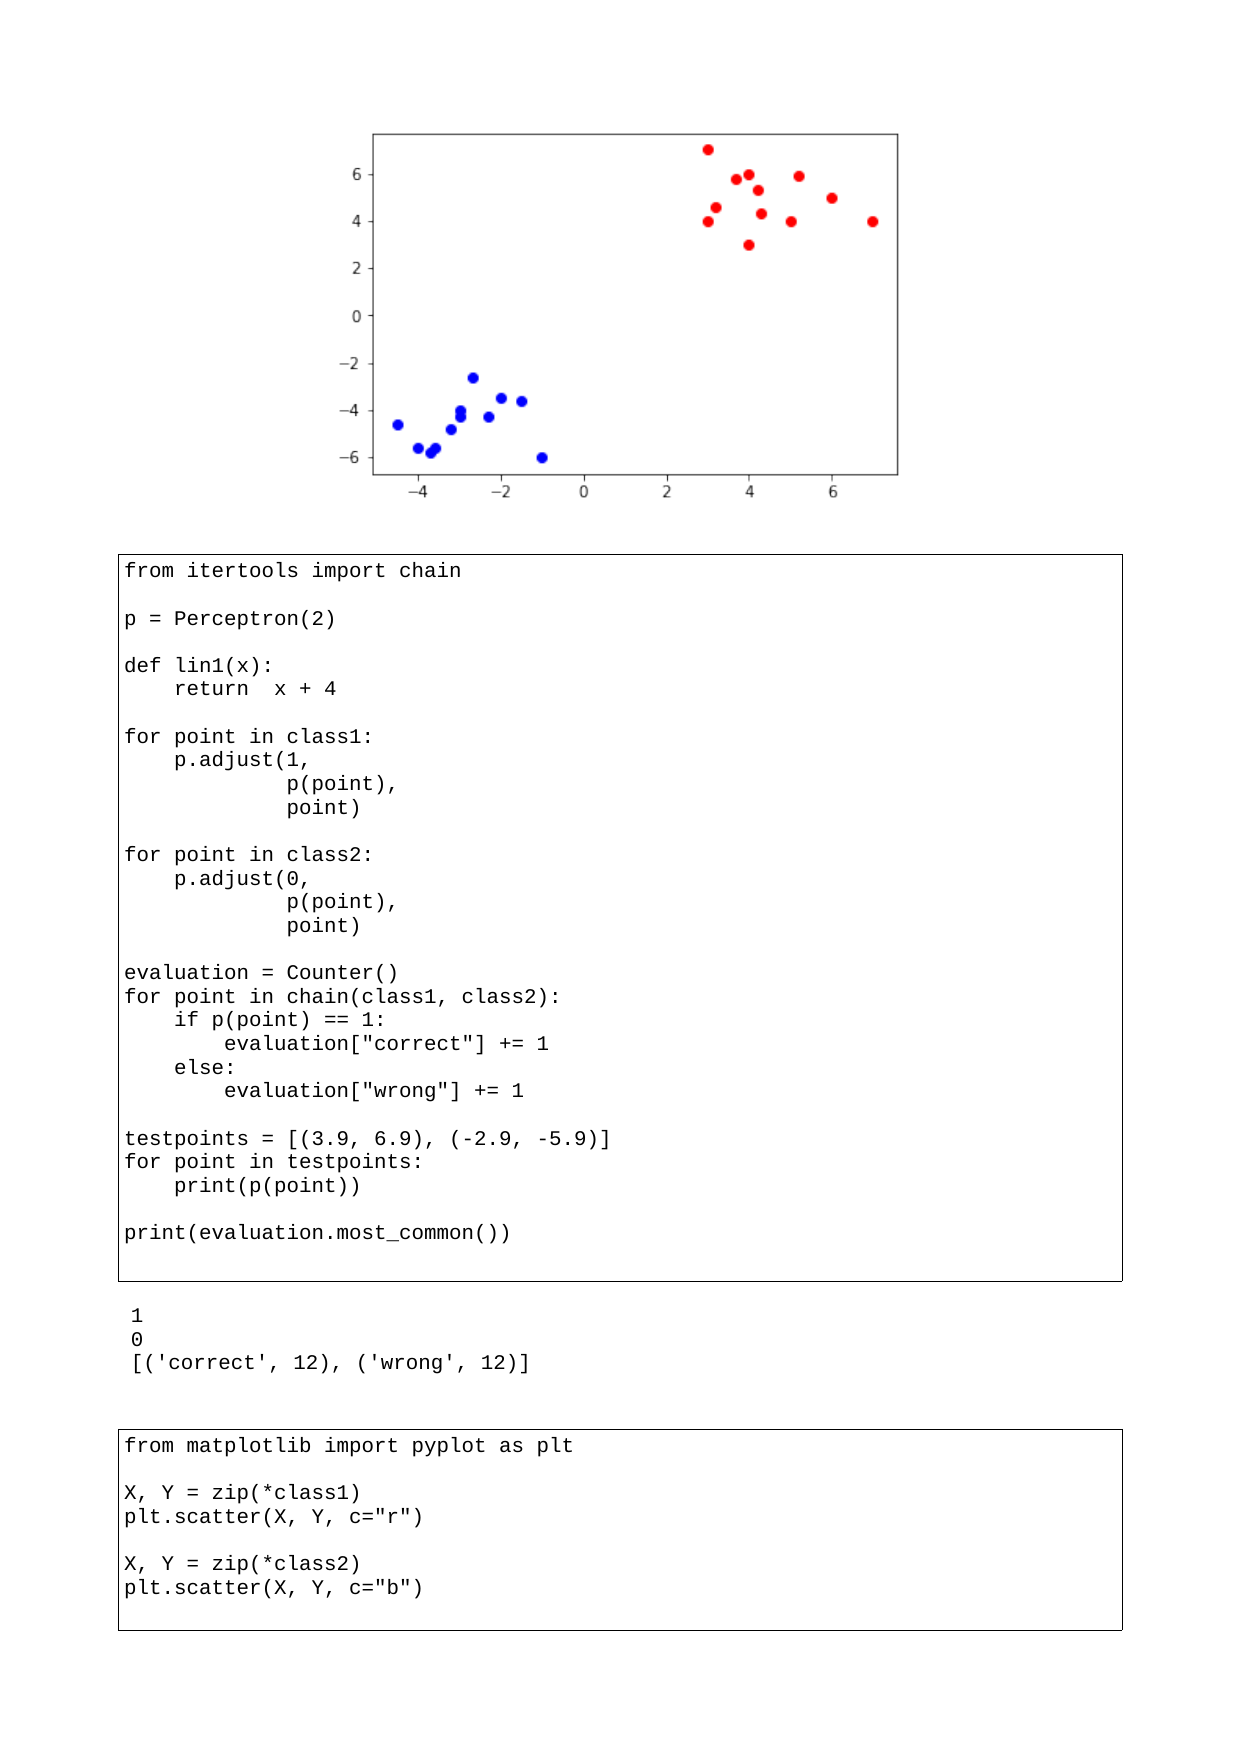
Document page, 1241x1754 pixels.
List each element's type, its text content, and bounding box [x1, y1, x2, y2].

picture [327, 118, 913, 512]
table_header from itertools import chain p = Perceptron(2) def lin1(x): return x + 4 for point in class1: p.adjust(1, p(point), point) for point in class2: p.adjust(0, p(point), point) evaluation = Counter() for point in chain(class1, class2): if p(point) == 1: evaluation["correct"] += 1 else: evaluation["wrong"] += 1 testpoints = [(3.9, 6.9), (-2.9, -5.9)] for point in testpoints: print(p(point)) print(evaluation.most_common()) [119, 555, 1122, 1281]
text 1 [118, 1305, 1122, 1328]
table_header from matplotlib import pyplot as plt X, Y = zip(*class1) plt.scatter(X, Y, c="r") X, Y = zip(*class2) plt.scatter(X, Y, c="b") [119, 1430, 1122, 1630]
text 0 [118, 1328, 1122, 1352]
text [('correct', 12), ('wrong', 12)] [118, 1352, 1122, 1376]
